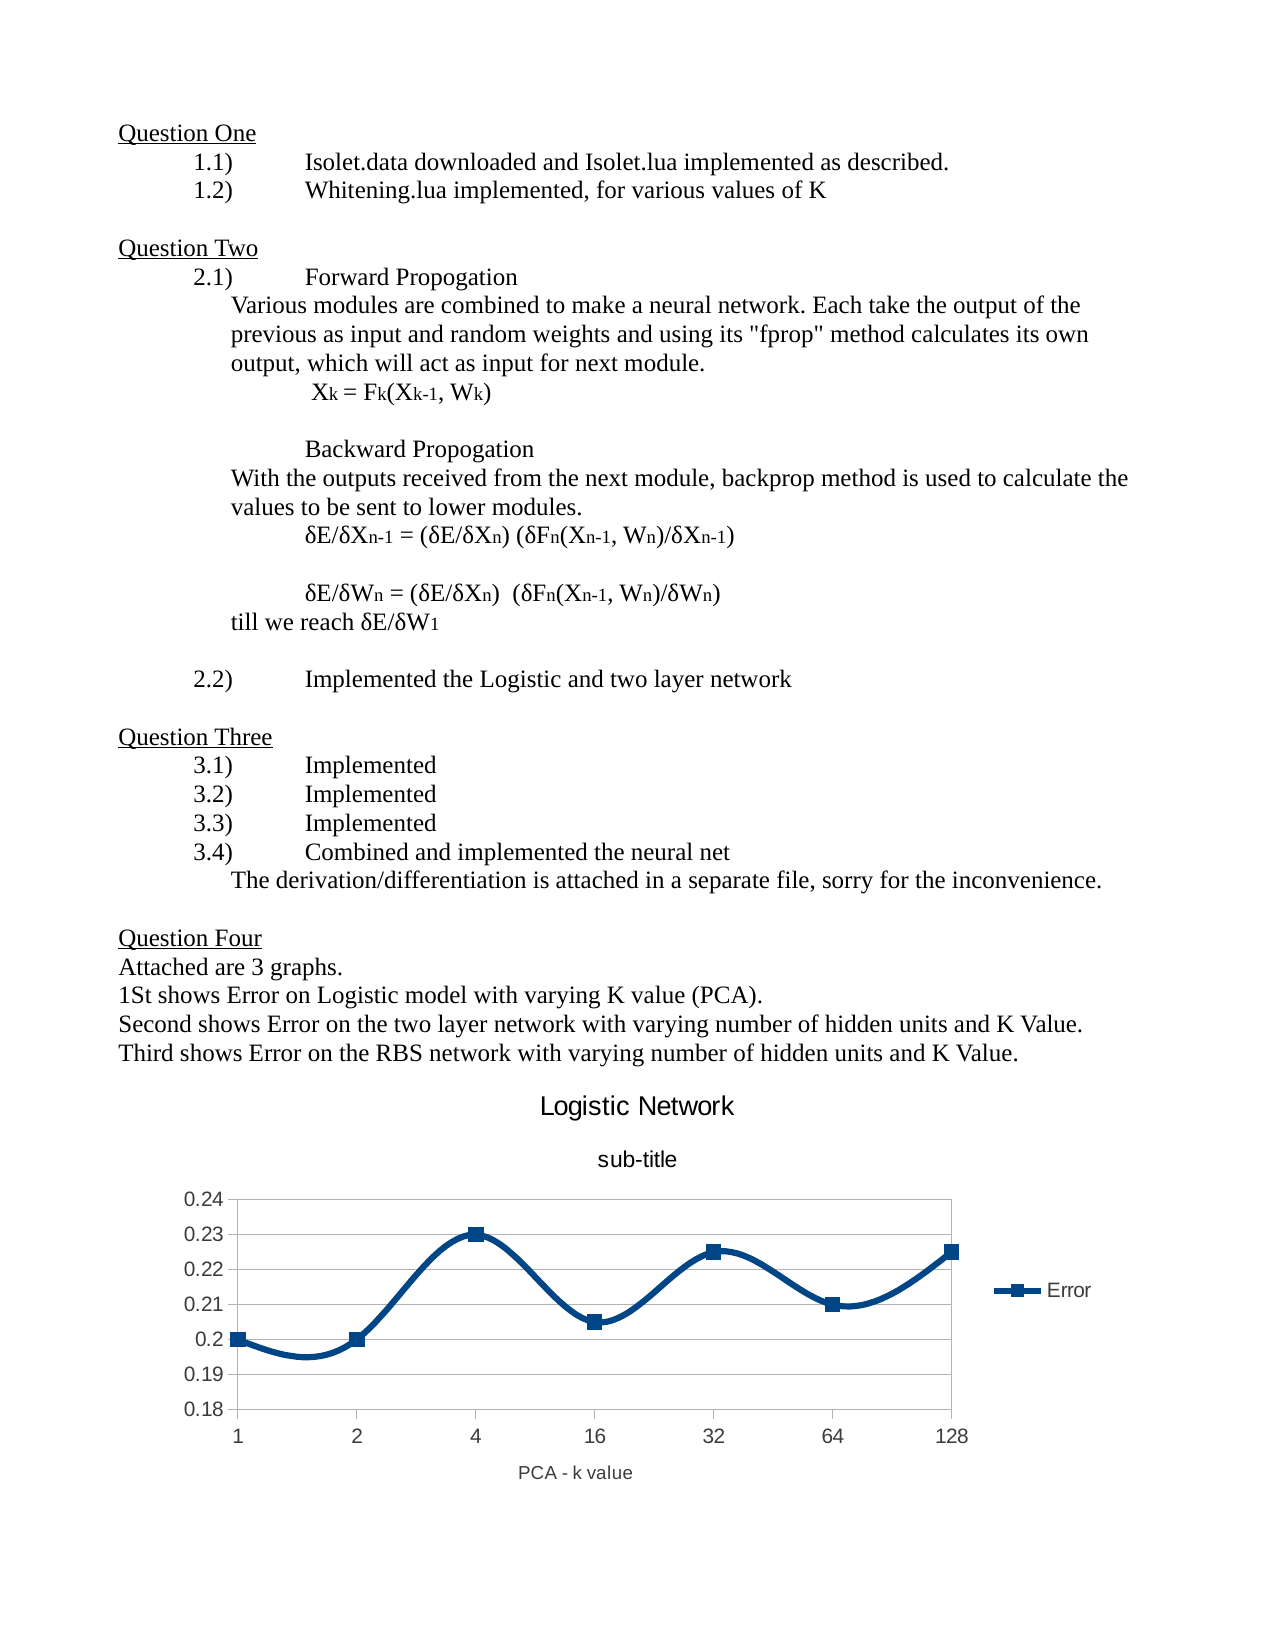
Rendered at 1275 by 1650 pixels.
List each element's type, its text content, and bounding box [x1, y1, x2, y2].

list Isolet.data downloaded and Isolet.lua implemented as described. [193, 147, 1157, 176]
list Whitening.lua implemented, for various values of K [193, 176, 1157, 204]
text Question Two [118, 233, 1157, 262]
text Second shows Error on the two layer network with varying number of hidden units and K Value. [118, 1009, 1157, 1038]
list Implemented [193, 808, 1157, 837]
list Implemented [193, 779, 1157, 808]
text Question Three [118, 722, 1157, 751]
text Question Four [118, 923, 1157, 952]
list Combined and implemented the neural net The derivation/differentiation is attached in a separate file, sorry for the inconvenience. [193, 837, 1157, 894]
list Implemented [193, 751, 1157, 779]
text Third shows Error on the RBS network with varying number of hidden units and K Value. [118, 1038, 1157, 1067]
text Attached are 3 graphs. 1St shows Error on Logistic model with varying K value (PCA). [118, 952, 1157, 1009]
list Forward Propogation Various modules are combined to make a neural network. Each take the output of the previous as input and random weights and using its "fprop" method calculates its own output, which will act as input for next module. Xk = Fk(Xk-1, Wk) Backward Propogation With the outputs received from the next module, backprop method is used to calculate the values to be sent to lower modules. δE/δXn-1 = (δE/δXn) (δFn(Xn-1, Wn)/δXn-1) δE/δWn = (δE/δXn) (δFn(Xn-1, Wn)/δWn) till we reach δE/δW1 [193, 262, 1157, 664]
text Question One [118, 118, 1157, 147]
list Implemented the Logistic and two layer network [193, 664, 1157, 722]
